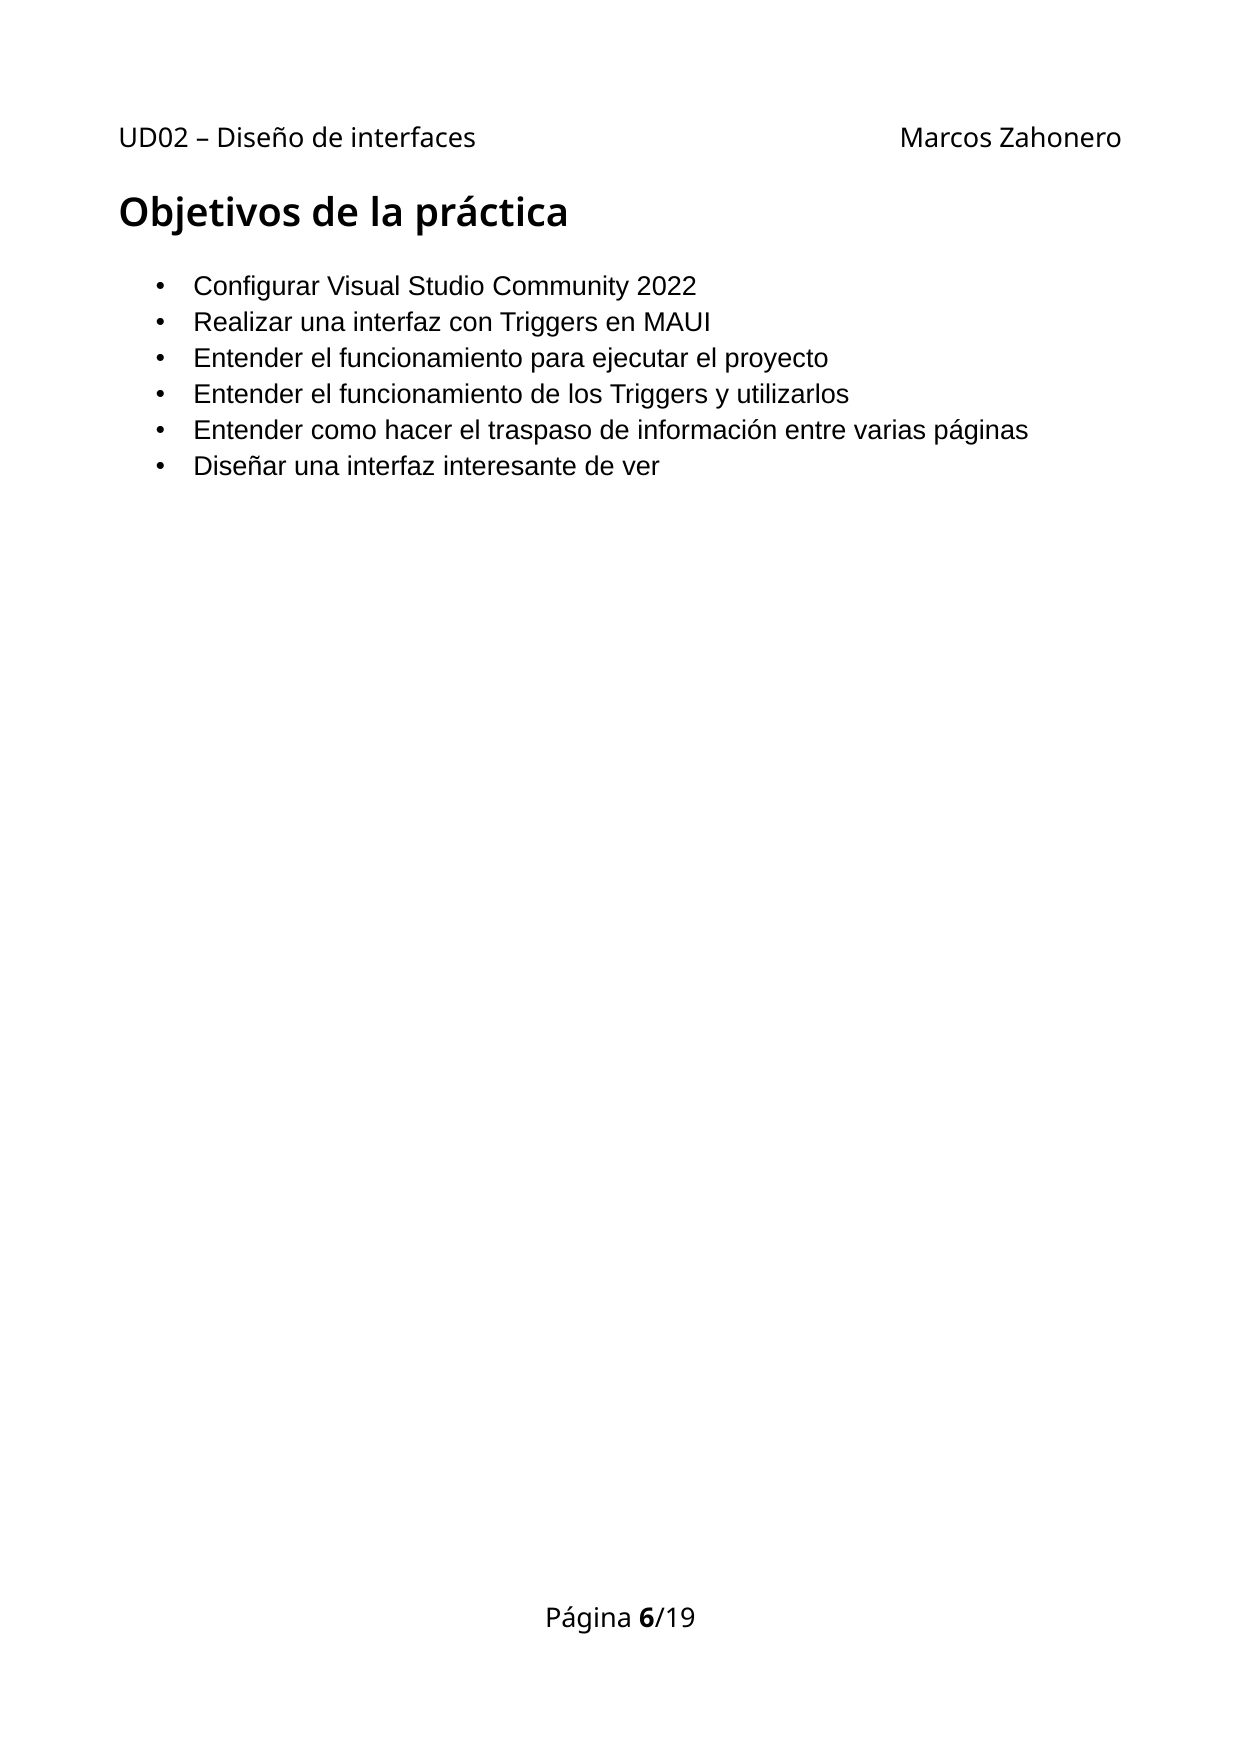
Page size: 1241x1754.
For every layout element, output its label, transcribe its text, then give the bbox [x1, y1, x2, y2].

list Entender el funcionamiento para ejecutar el proyecto [156, 342, 1122, 373]
list Entender el funcionamiento de los Triggers y utilizarlos [156, 378, 1122, 409]
list Configurar Visual Studio Community 2022 [156, 270, 1122, 301]
subtitle Objetivos de la práctica [118, 184, 1122, 238]
list Entender como hacer el traspaso de información entre varias páginas [156, 414, 1122, 445]
list Diseñar una interfaz interesante de ver [156, 450, 1122, 481]
list Realizar una interfaz con Triggers en MAUI [156, 306, 1122, 337]
